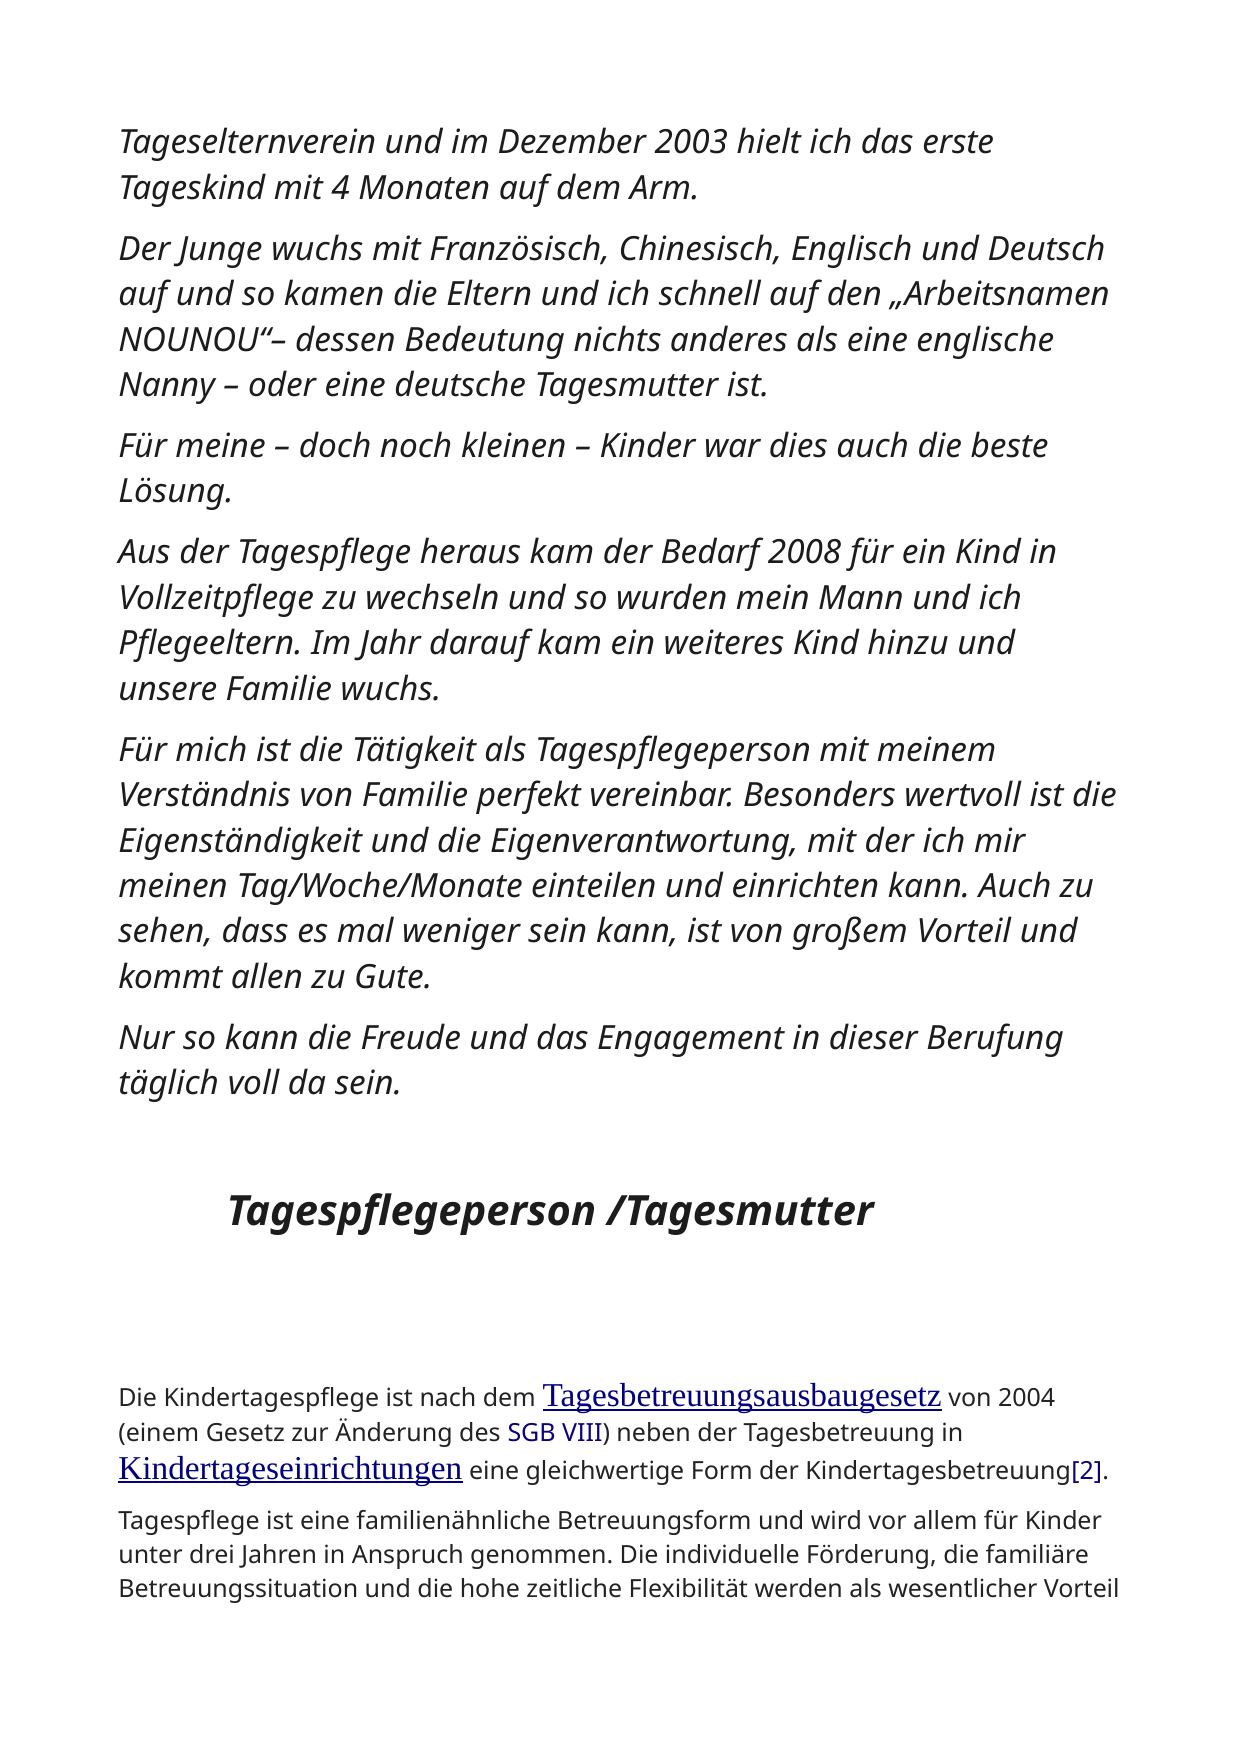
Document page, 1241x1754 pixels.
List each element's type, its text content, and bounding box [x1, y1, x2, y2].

text Nur so kann die Freude und das Engagement in dieser Berufung täglich voll da sein. [118, 1014, 1122, 1104]
text Für meine – doch noch kleinen – Kinder war dies auch die beste Lösung. [118, 422, 1122, 513]
text Für mich ist die Tätigkeit als Tagespflegeperson mit meinem Verständnis von Familie perfekt vereinbar. Besonders wertvoll ist die Eigenständigkeit und die Eigenverantwortung, mit der ich mir meinen Tag/Woche/Monate einteilen und einrichten kann. Auch zu sehen, dass es mal weniger sein kann, ist von großem Vorteil und kommt allen zu Gute. [118, 726, 1122, 998]
text Tagespflegeperson /Tagesmutter [118, 1181, 1122, 1238]
text Der Junge wuchs mit Französisch, Chinesisch, Englisch und Deutsch auf und so kamen die Eltern und ich schnell auf den „Arbeitsnamen NOUNOU“– dessen Bedeutung nichts anderes als eine englische Nanny – oder eine deutsche Tagesmutter ist. [118, 224, 1122, 406]
text Die Kindertagespflege ist nach dem Tagesbetreuungsausbaugesetz von 2004 (einem Gesetz zur Änderung des SGB VIII) neben der Tagesbetreuung in Kindertageseinrichtungen eine gleichwertige Form der Kindertagesbetreuung[2]. [118, 1376, 1122, 1487]
text Aus der Tagespflege heraus kam der Bedarf 2008 für ein Kind in Vollzeitpflege zu wechseln und so wurden mein Mann und ich Pflegeeltern. Im Jahr darauf kam ein weiteres Kind hinzu und unsere Familie wuchs. [118, 528, 1122, 710]
text Tageselternverein und im Dezember 2003 hielt ich das erste Tageskind mit 4 Monaten auf dem Arm. [118, 118, 1122, 209]
text Tagespflege ist eine familienähnliche Betreuungsform und wird vor allem für Kinder unter drei Jahren in Anspruch genommen. Die individuelle Förderung, die familiäre Betreuungssituation und die hohe zeitliche Flexibilität werden als wesentlicher Vorteil [118, 1502, 1122, 1604]
